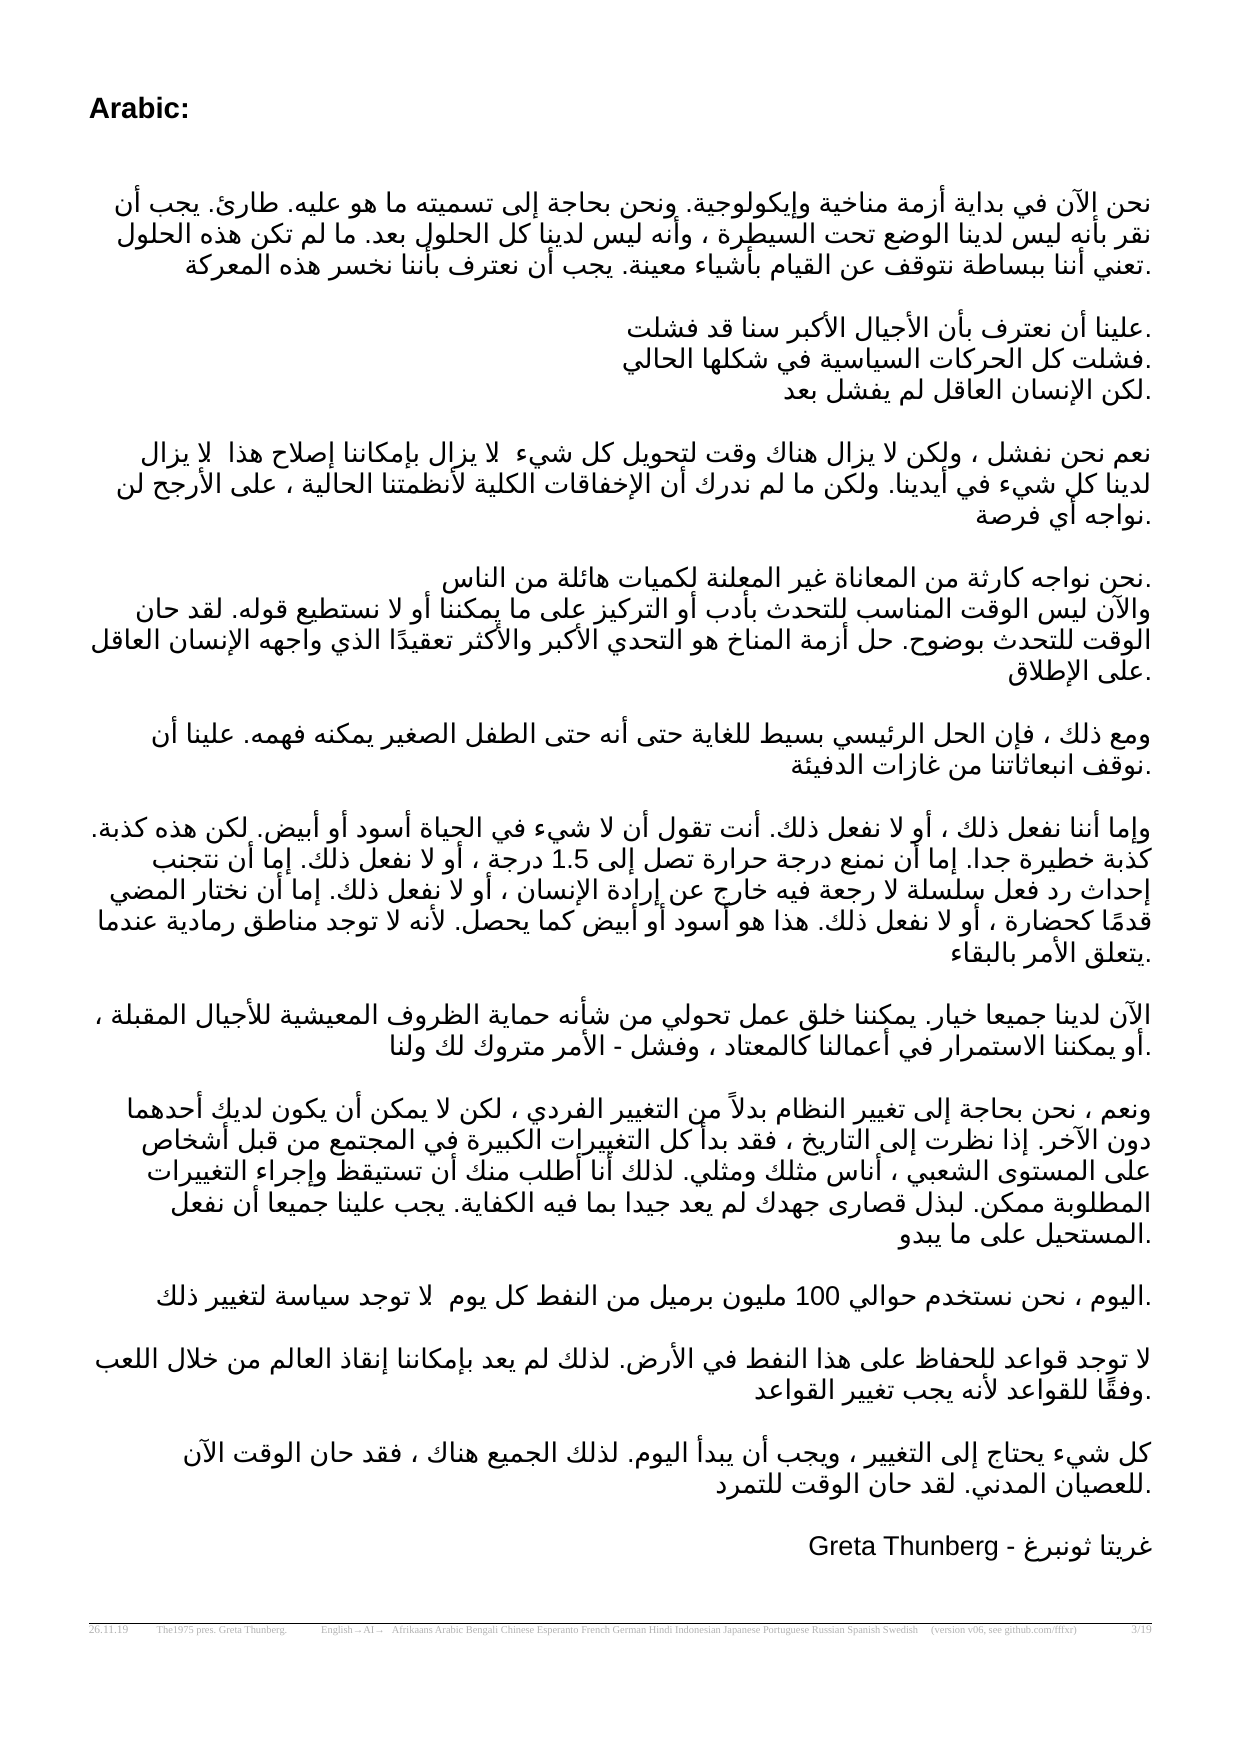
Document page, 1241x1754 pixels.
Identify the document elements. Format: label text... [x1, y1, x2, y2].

text الآن لدينا جميعا خيار. يمكننا خلق عمل تحولي من شأنه حماية الظروف المعيشية للأجيال المقبلة ، أو يمكننا الاستمرار في أعمالنا كالمعتاد ، وفشل - الأمر متروك لك ولنا. [88, 999, 1152, 1062]
text فشلت كل الحركات السياسية في شكلها الحالي. [88, 343, 1152, 374]
text ونعم ، نحن بحاجة إلى تغيير النظام بدلاً من التغيير الفردي ، لكن لا يمكن أن يكون لديك أحدهما دون الآخر. إذا نظرت إلى التاريخ ، فقد بدأ كل التغييرات الكبيرة في المجتمع من قبل أشخاص على المستوى الشعبي ، أناس مثلك ومثلي. لذلك أنا أطلب منك أن تستيقظ وإجراء التغييرات المطلوبة ممكن. لبذل قصارى جهدك لم يعد جيدا بما فيه الكفاية. يجب علينا جميعا أن نفعل المستحيل على ما يبدو. [88, 1093, 1152, 1249]
text والآن ليس الوقت المناسب للتحدث بأدب أو التركيز على ما يمكننا أو لا نستطيع قوله. لقد حان الوقت للتحدث بوضوح. حل أزمة المناخ هو التحدي الأكبر والأكثر تعقيدًا الذي واجهه الإنسان العاقل على الإطلاق. [88, 593, 1152, 687]
text Greta Thunberg - غريتا ثونبرغ [88, 1530, 1152, 1562]
text علينا أن نعترف بأن الأجيال الأكبر سنا قد فشلت. [88, 312, 1152, 343]
text لا توجد قواعد للحفاظ على هذا النفط في الأرض. لذلك لم يعد بإمكاننا إنقاذ العالم من خلال اللعب وفقًا للقواعد لأنه يجب تغيير القواعد. [88, 1343, 1152, 1405]
text كل شيء يحتاج إلى التغيير ، ويجب أن يبدأ اليوم. لذلك الجميع هناك ، فقد حان الوقت الآن للعصيان المدني. لقد حان الوقت للتمرد. [88, 1437, 1152, 1499]
text نحن الآن في بداية أزمة مناخية وإيكولوجية. ونحن بحاجة إلى تسميته ما هو عليه. طارئ. يجب أن نقر بأنه ليس لدينا الوضع تحت السيطرة ، وأنه ليس لدينا كل الحلول بعد. ما لم تكن هذه الحلول تعني أننا ببساطة نتوقف عن القيام بأشياء معينة. يجب أن نعترف بأننا نخسر هذه المعركة. [88, 187, 1152, 280]
subtitle Arabic: [88, 91, 1152, 125]
text لكن الإنسان العاقل لم يفشل بعد. [88, 374, 1152, 405]
text ومع ذلك ، فإن الحل الرئيسي بسيط للغاية حتى أنه حتى الطفل الصغير يمكنه فهمه. علينا أن نوقف انبعاثاتنا من غازات الدفيئة. [88, 718, 1152, 780]
text نعم نحن نفشل ، ولكن لا يزال هناك وقت لتحويل كل شيء. لا يزال بإمكاننا إصلاح هذا. لا يزال لدينا كل شيء في أيدينا. ولكن ما لم ندرك أن الإخفاقات الكلية لأنظمتنا الحالية ، على الأرجح لن نواجه أي فرصة. [88, 437, 1152, 530]
text اليوم ، نحن نستخدم حوالي 100 مليون برميل من النفط كل يوم. لا توجد سياسة لتغيير ذلك. [88, 1280, 1152, 1312]
text وإما أننا نفعل ذلك ، أو لا نفعل ذلك. أنت تقول أن لا شيء في الحياة أسود أو أبيض. لكن هذه كذبة. كذبة خطيرة جدا. إما أن نمنع درجة حرارة تصل إلى 1.5 درجة ، أو لا نفعل ذلك. إما أن نتجنب إحداث رد فعل سلسلة لا رجعة فيه خارج عن إرادة الإنسان ، أو لا نفعل ذلك. إما أن نختار المضي قدمًا كحضارة ، أو لا نفعل ذلك. هذا هو أسود أو أبيض كما يحصل. لأنه لا توجد مناطق رمادية عندما يتعلق الأمر بالبقاء. [88, 812, 1152, 968]
text نحن نواجه كارثة من المعاناة غير المعلنة لكميات هائلة من الناس. [88, 562, 1152, 593]
